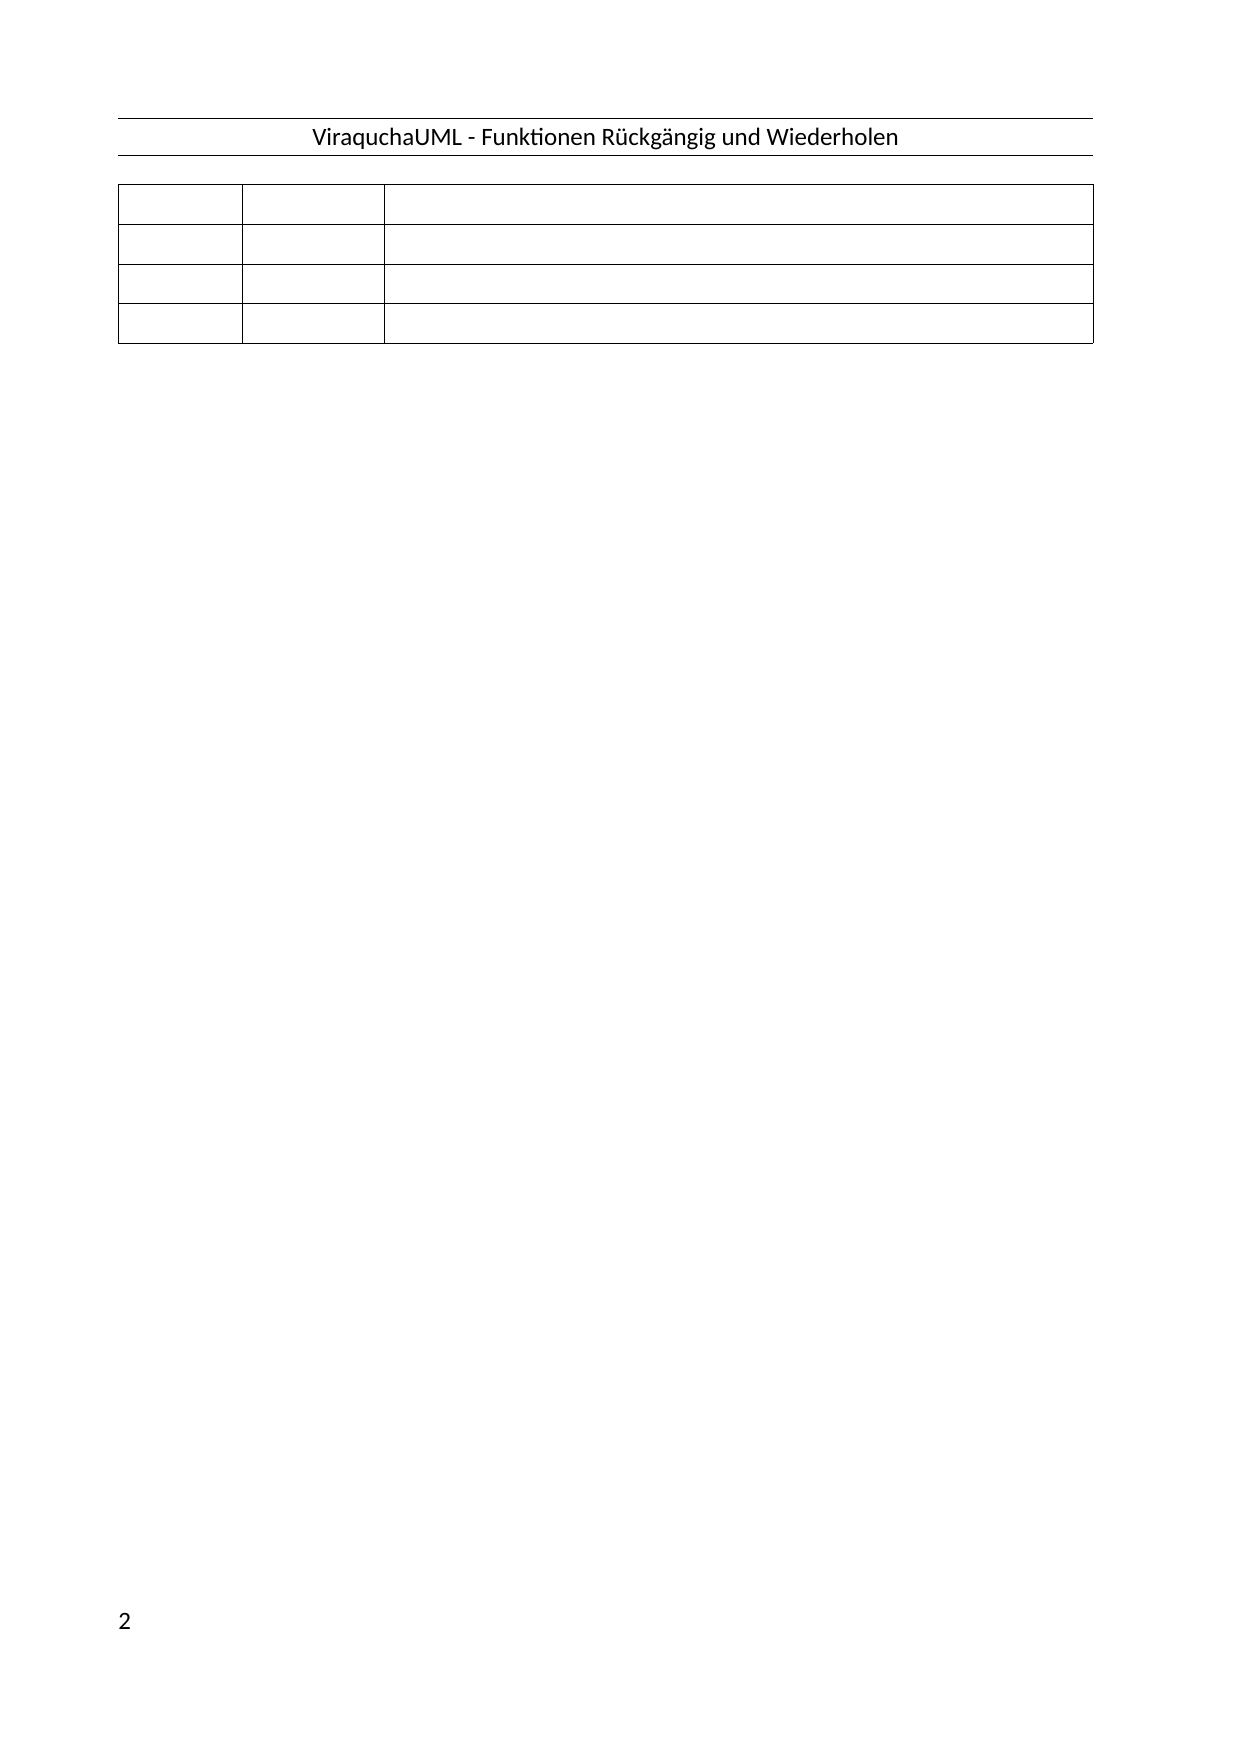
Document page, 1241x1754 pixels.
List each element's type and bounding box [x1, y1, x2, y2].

table_cell [243, 225, 384, 263]
table_cell [385, 304, 1093, 343]
table_cell [119, 185, 242, 224]
table_cell [385, 225, 1093, 263]
table_cell [385, 185, 1093, 224]
table_cell [119, 265, 242, 303]
table_cell [385, 265, 1093, 303]
table_cell [243, 265, 384, 303]
table_cell [243, 304, 384, 343]
table_cell [119, 225, 242, 263]
table_cell [243, 185, 384, 224]
table_cell [119, 304, 242, 343]
